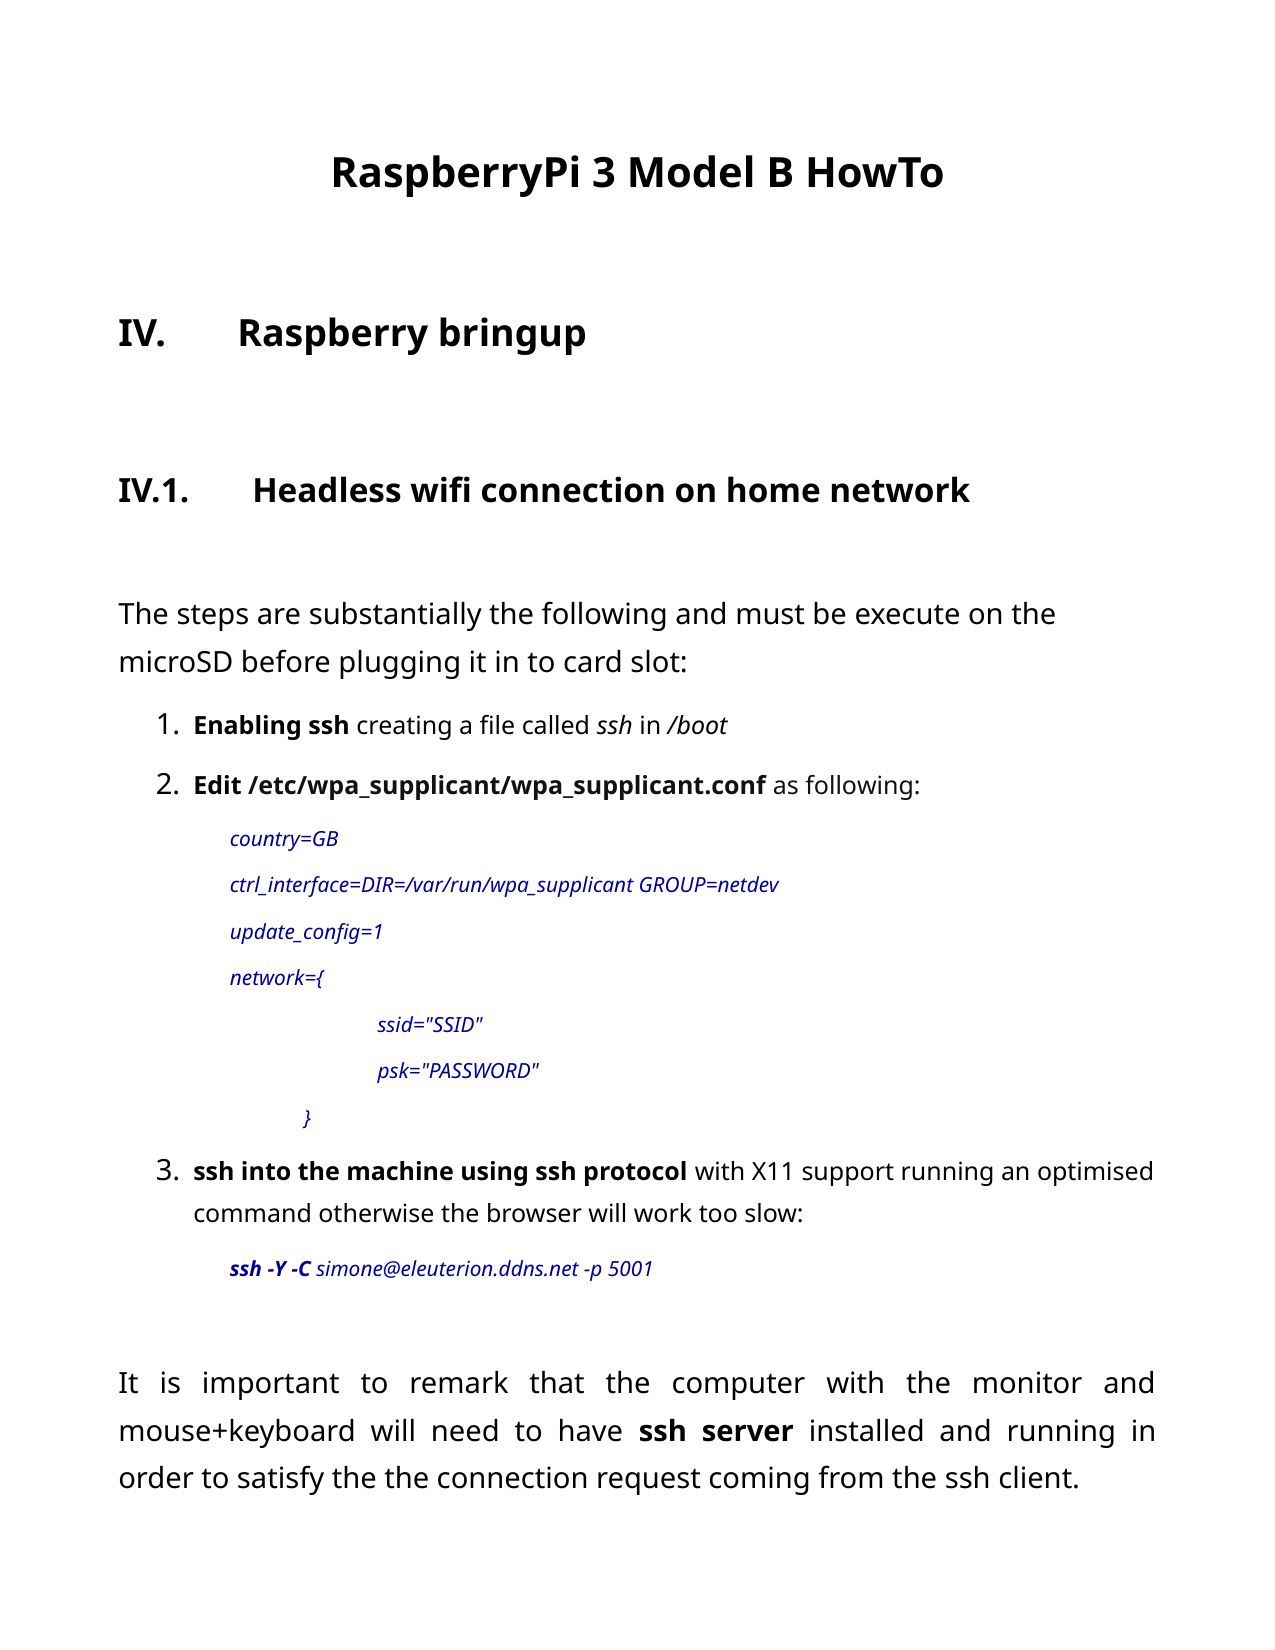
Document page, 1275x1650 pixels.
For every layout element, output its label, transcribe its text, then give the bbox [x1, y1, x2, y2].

title RaspberryPi 3 Model B HowTo [118, 143, 1157, 200]
list network={ [118, 963, 1157, 992]
list update_config=1 [118, 917, 1157, 945]
list Edit /etc/wpa_supplicant/wpa_supplicant.conf as following: [156, 763, 1157, 803]
list ssh -Y -C simone@eleuterion.ddns.net -p 5001 [118, 1249, 1157, 1283]
list country=GB [118, 824, 1157, 852]
list ssid="SSID" [118, 1010, 1157, 1038]
text The steps are substantially the following and must be execute on the microSD before plugging it in to card slot: [118, 594, 1157, 681]
subtitle Headless wifi connection on home network [118, 467, 1157, 512]
list psk="PASSWORD" [118, 1056, 1157, 1085]
list ssh into the machine using ssh protocol with X11 support running an optimised command otherwise the browser will work too slow: [156, 1149, 1157, 1230]
list } [118, 1103, 1157, 1131]
subtitle Raspberry bringup [118, 306, 1157, 357]
list ctrl_interface=DIR=/var/run/wpa_supplicant GROUP=netdev [118, 870, 1157, 899]
text It is important to remark that the computer with the monitor and mouse+keyboard will need to have ssh server installed and running in order to satisfy the the connection request coming from the ssh client. [118, 1362, 1157, 1497]
list Enabling ssh creating a file called ssh in /boot [156, 703, 1157, 743]
